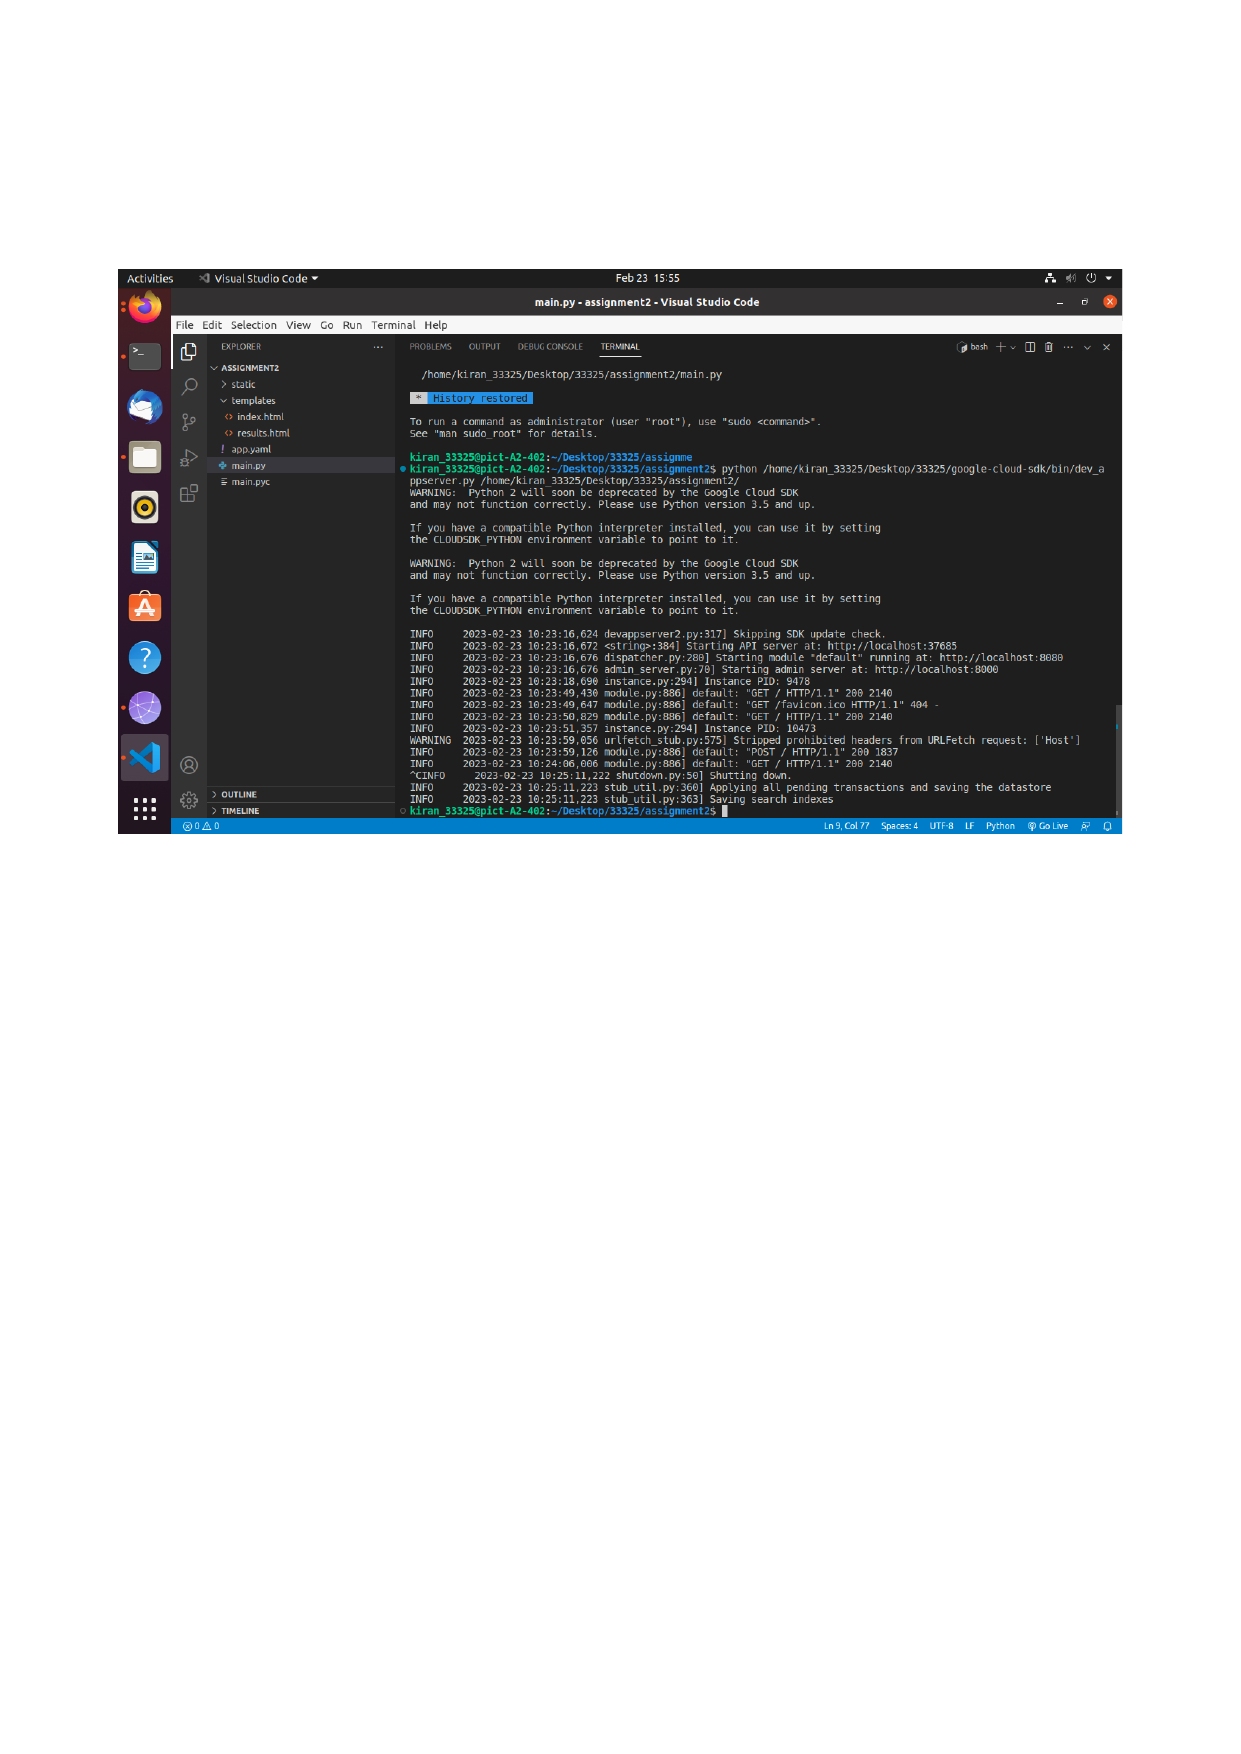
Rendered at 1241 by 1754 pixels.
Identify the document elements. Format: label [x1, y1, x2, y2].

picture [118, 269, 1123, 834]
